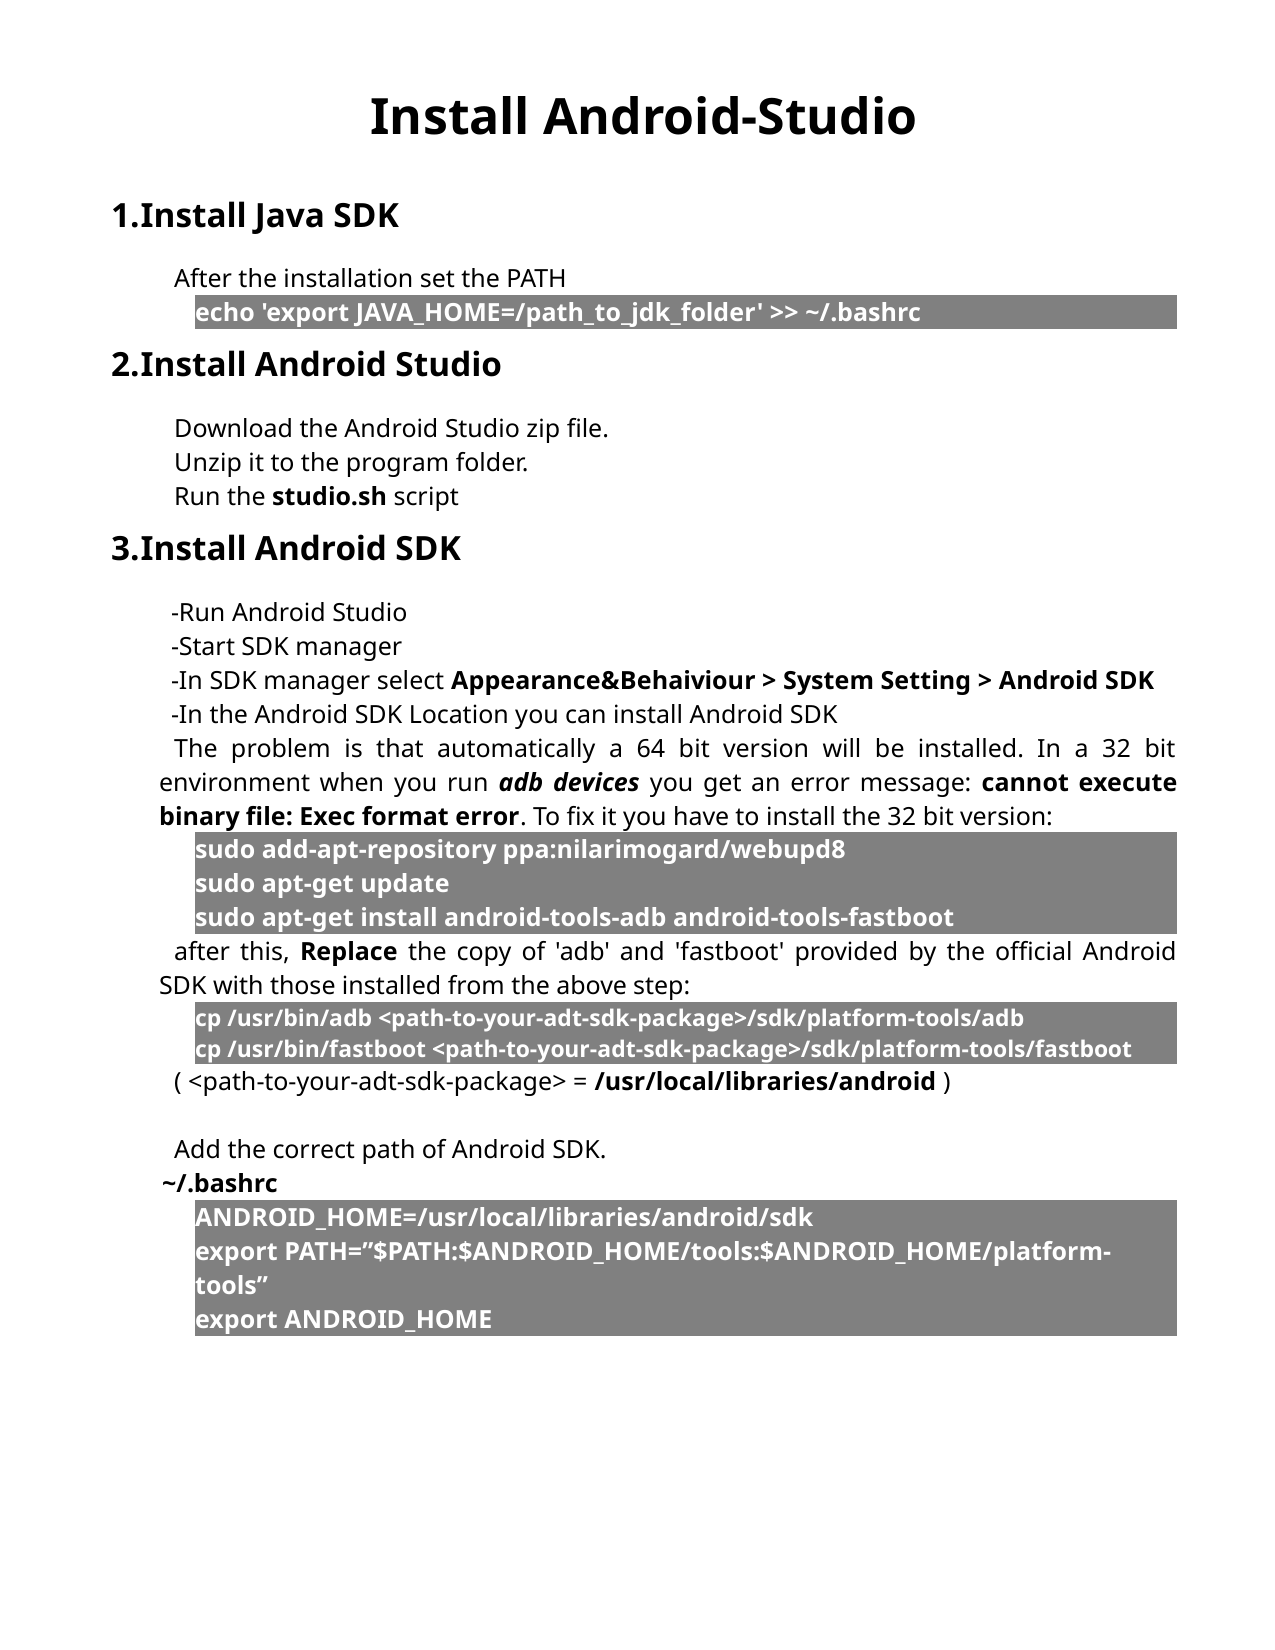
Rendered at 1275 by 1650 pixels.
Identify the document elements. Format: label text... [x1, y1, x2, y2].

text The problem is that automatically a 64 bit version will be installed. In a 32 bit environment when you run adb devices you get an error message: cannot execute binary file: Exec format error. To fix it you have to install the 32 bit version: [159, 731, 1177, 832]
text -In SDK manager select Appearance&Behaiviour > System Setting > Android SDK [171, 663, 1177, 697]
text sudo add-apt-repository ppa:nilarimogard/webupd8 [195, 832, 1177, 866]
text ( <path-to-your-adt-sdk-package> = /usr/local/libraries/android ) [159, 1064, 1177, 1098]
list ~/.bashrc [162, 1166, 1177, 1200]
text -Start SDK manager [171, 629, 1177, 663]
text Download the Android Studio zip file. [159, 411, 1177, 445]
subtitle Install Java SDK [111, 191, 1177, 237]
text -Run Android Studio [171, 595, 1177, 629]
text cp /usr/bin/fastboot <path-to-your-adt-sdk-package>/sdk/platform-tools/fastboot [195, 1033, 1177, 1064]
subtitle Install Android Studio [111, 341, 1177, 387]
text Unzip it to the program folder. [159, 445, 1177, 479]
subtitle Install Android SDK [111, 525, 1177, 571]
text After the installation set the PATH [159, 261, 1177, 295]
text Add the correct path of Android SDK. [159, 1132, 1177, 1166]
title Install Android-Studio [111, 81, 1177, 149]
text after this, Replace the copy of 'adb' and 'fastboot' provided by the official Android SDK with those installed from the above step: [159, 934, 1177, 1002]
text sudo apt-get install android-tools-adb android-tools-fastboot [195, 900, 1177, 934]
text -In the Android SDK Location you can install Android SDK [171, 697, 1177, 731]
text export PATH=”$PATH:$ANDROID_HOME/tools:$ANDROID_HOME/platform-tools” [195, 1234, 1177, 1302]
text cp /usr/bin/adb <path-to-your-adt-sdk-package>/sdk/platform-tools/adb [195, 1002, 1177, 1033]
text echo 'export JAVA_HOME=/path_to_jdk_folder' >> ~/.bashrc [195, 295, 1177, 329]
text export ANDROID_HOME [195, 1302, 1177, 1336]
text ANDROID_HOME=/usr/local/libraries/android/sdk [195, 1200, 1177, 1234]
text sudo apt-get update [195, 866, 1177, 900]
text Run the studio.sh script [159, 479, 1177, 513]
